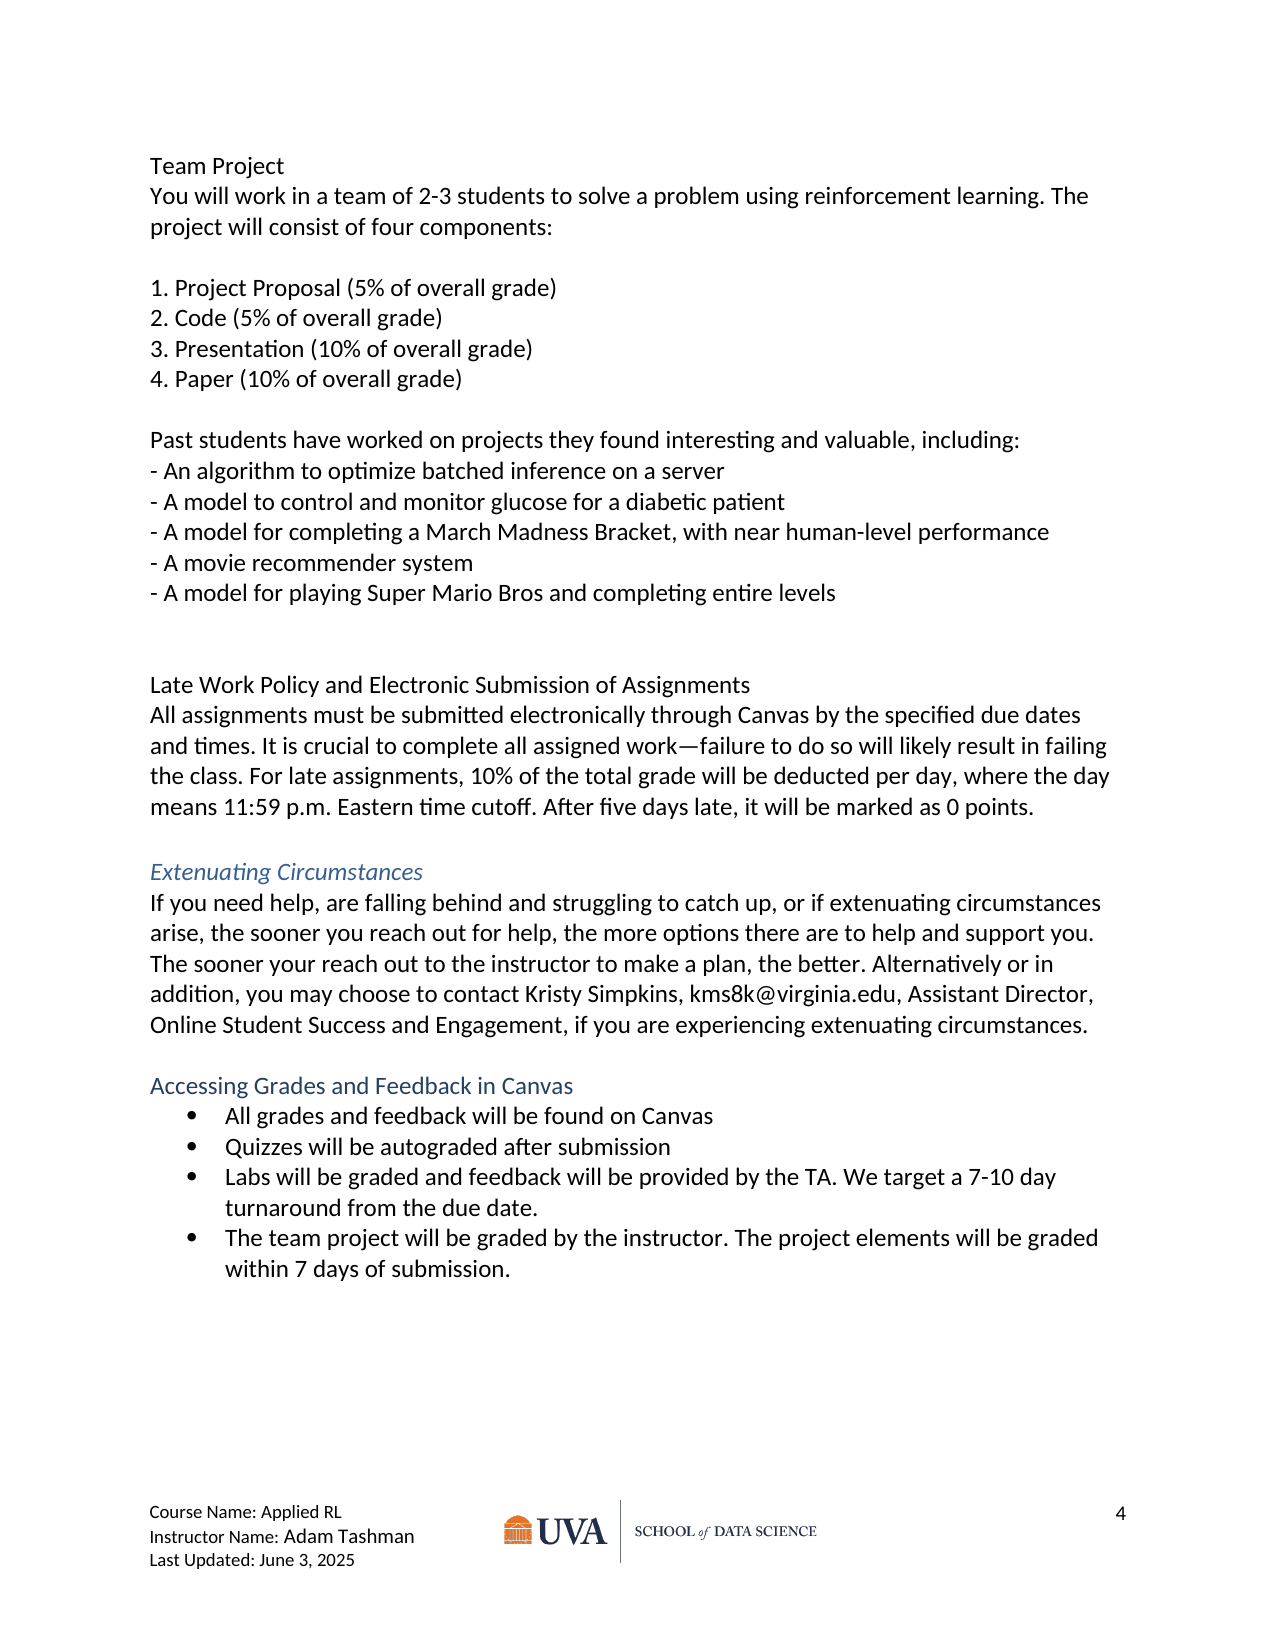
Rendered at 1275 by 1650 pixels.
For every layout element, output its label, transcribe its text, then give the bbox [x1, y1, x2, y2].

text Late Work Policy and Electronic Submission of Assignments [150, 669, 1125, 699]
list Labs will be graded and feedback will be provided by the TA. We target a 7-10 day turnaround from the due date. [187, 1161, 1125, 1222]
subtitle Extenuating Circumstances [150, 856, 1125, 887]
text All assignments must be submitted electronically through Canvas by the specified due dates and times. It is crucial to complete all assigned work—failure to do so will likely result in failing the class. For late assignments, 10% of the total grade will be deducted per day, where the day means 11:59 p.m. Eastern time cutoff. After five days late, it will be marked as 0 points. [150, 699, 1125, 821]
text - A model to control and monitor glucose for a diabetic patient [150, 486, 1125, 516]
text - A model for completing a March Madness Bracket, with near human-level performance [150, 516, 1125, 547]
text 1. Project Proposal (5% of overall grade) [150, 272, 1125, 303]
text 2. Code (5% of overall grade) [150, 303, 1125, 333]
text - A movie recommender system [150, 547, 1125, 577]
list The team project will be graded by the instructor. The project elements will be graded within 7 days of submission. [187, 1222, 1125, 1344]
text Accessing Grades and Feedback in Canvas [150, 1070, 1125, 1100]
list All grades and feedback will be found on Canvas [187, 1100, 1125, 1131]
text You will work in a team of 2-3 students to solve a problem using reinforcement learning. The project will consist of four components: [150, 181, 1125, 242]
text 3. Presentation (10% of overall grade) [150, 333, 1125, 364]
text Team Project [150, 150, 1125, 181]
list Quizzes will be autograded after submission [187, 1131, 1125, 1161]
picture [504, 1500, 817, 1563]
text If you need help, are falling behind and struggling to catch up, or if extenuating circumstances arise, the sooner you reach out for help, the more options there are to help and support you. The sooner your reach out to the instructor to make a plan, the better. Alternatively or in addition, you may choose to contact Kristy Simpkins, kms8k@virginia.edu, Assistant Director, Online Student Success and Engagement, if you are experiencing extenuating circumstances. [150, 887, 1125, 1039]
text 4. Paper (10% of overall grade) [150, 364, 1125, 394]
text - A model for playing Super Mario Bros and completing entire levels [150, 577, 1125, 608]
text Past students have worked on projects they found interesting and valuable, including: - An algorithm to optimize batched inference on a server [150, 425, 1125, 486]
